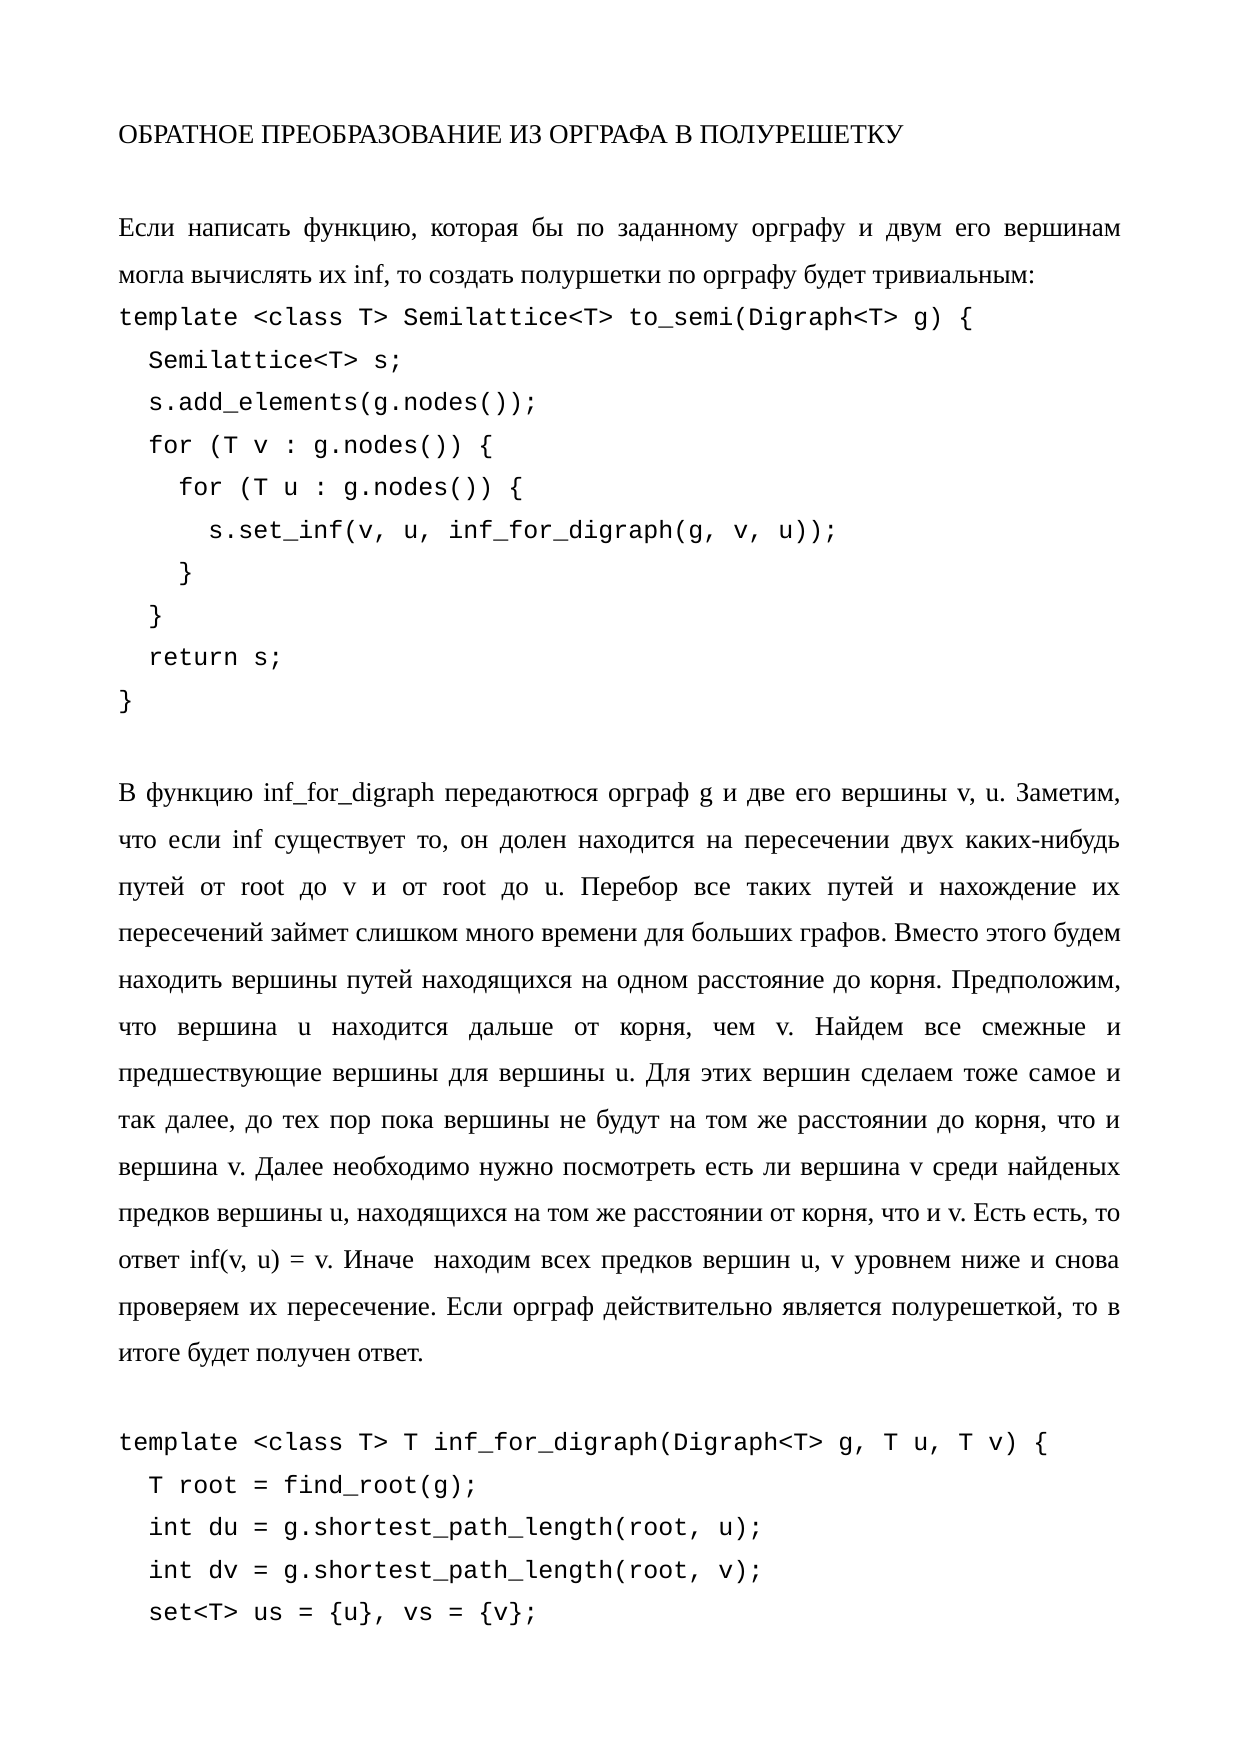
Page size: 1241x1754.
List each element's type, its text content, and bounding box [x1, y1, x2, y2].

text s.set_inf(v, u, inf_for_digraph(g, v, u)); [118, 517, 1122, 546]
text set<T> us = {u}, vs = {v}; [118, 1600, 1122, 1628]
text int du = g.shortest_path_length(root, u); [118, 1515, 1122, 1543]
text template <class T> Semilattice<T> to_semi(Digraph<T> g) { [118, 305, 1122, 333]
text } [118, 687, 1122, 716]
text return s; [118, 645, 1122, 673]
text Semilattice<T> s; [118, 347, 1122, 376]
text T root = find_root(g); [118, 1472, 1122, 1501]
text for (T u : g.nodes()) { [118, 475, 1122, 503]
text ОБРАТНОЕ ПРЕОБРАЗОВАНИЕ ИЗ ОРГРАФА В ПОЛУРЕШЕТКУ [118, 118, 1122, 149]
text for (T v : g.nodes()) { [118, 432, 1122, 461]
text } [118, 602, 1122, 631]
text s.add_elements(g.nodes()); [118, 390, 1122, 418]
text Если написать функцию, которая бы по заданному орграфу и двум его вершинам могла вычислять их inf, то создать полуршетки по орграфу будет тривиальным: [118, 211, 1122, 289]
text В функцию inf_for_digraph передаютюся орграф g и две его вершины v, u. Заметим, что если inf существует то, он долен находится на пересечении двух каких-нибудь путей от root до v и от root до u. Перебор все таких путей и нахождение их пересечений займет слишком много времени для больших графов. Вместо этого будем находить вершины путей находящихся на одном расстояние до корня. Предположим, что вершина u находится дальше от корня, чем v. Найдем все смежные и предшествующие вершины для вершины u. Для этих вершин сделаем тоже самое и так далее, до тех пор пока вершины не будут на том же расстоянии до корня, что и вершина v. Далее необходимо нужно посмотреть есть ли вершина v среди найденых предков вершины u, находящихся на том же расстоянии от корня, что и v. Есть есть, то ответ inf(v, u) = v. Иначе находим всех предков вершин u, v уровнем ниже и снова проверяем их пересечение. Если орграф действительно является полурешеткой, то в итоге будет получен ответ. [118, 776, 1122, 1368]
text template <class T> T inf_for_digraph(Digraph<T> g, T u, T v) { [118, 1430, 1122, 1458]
text } [118, 560, 1122, 588]
text int dv = g.shortest_path_length(root, v); [118, 1557, 1122, 1586]
